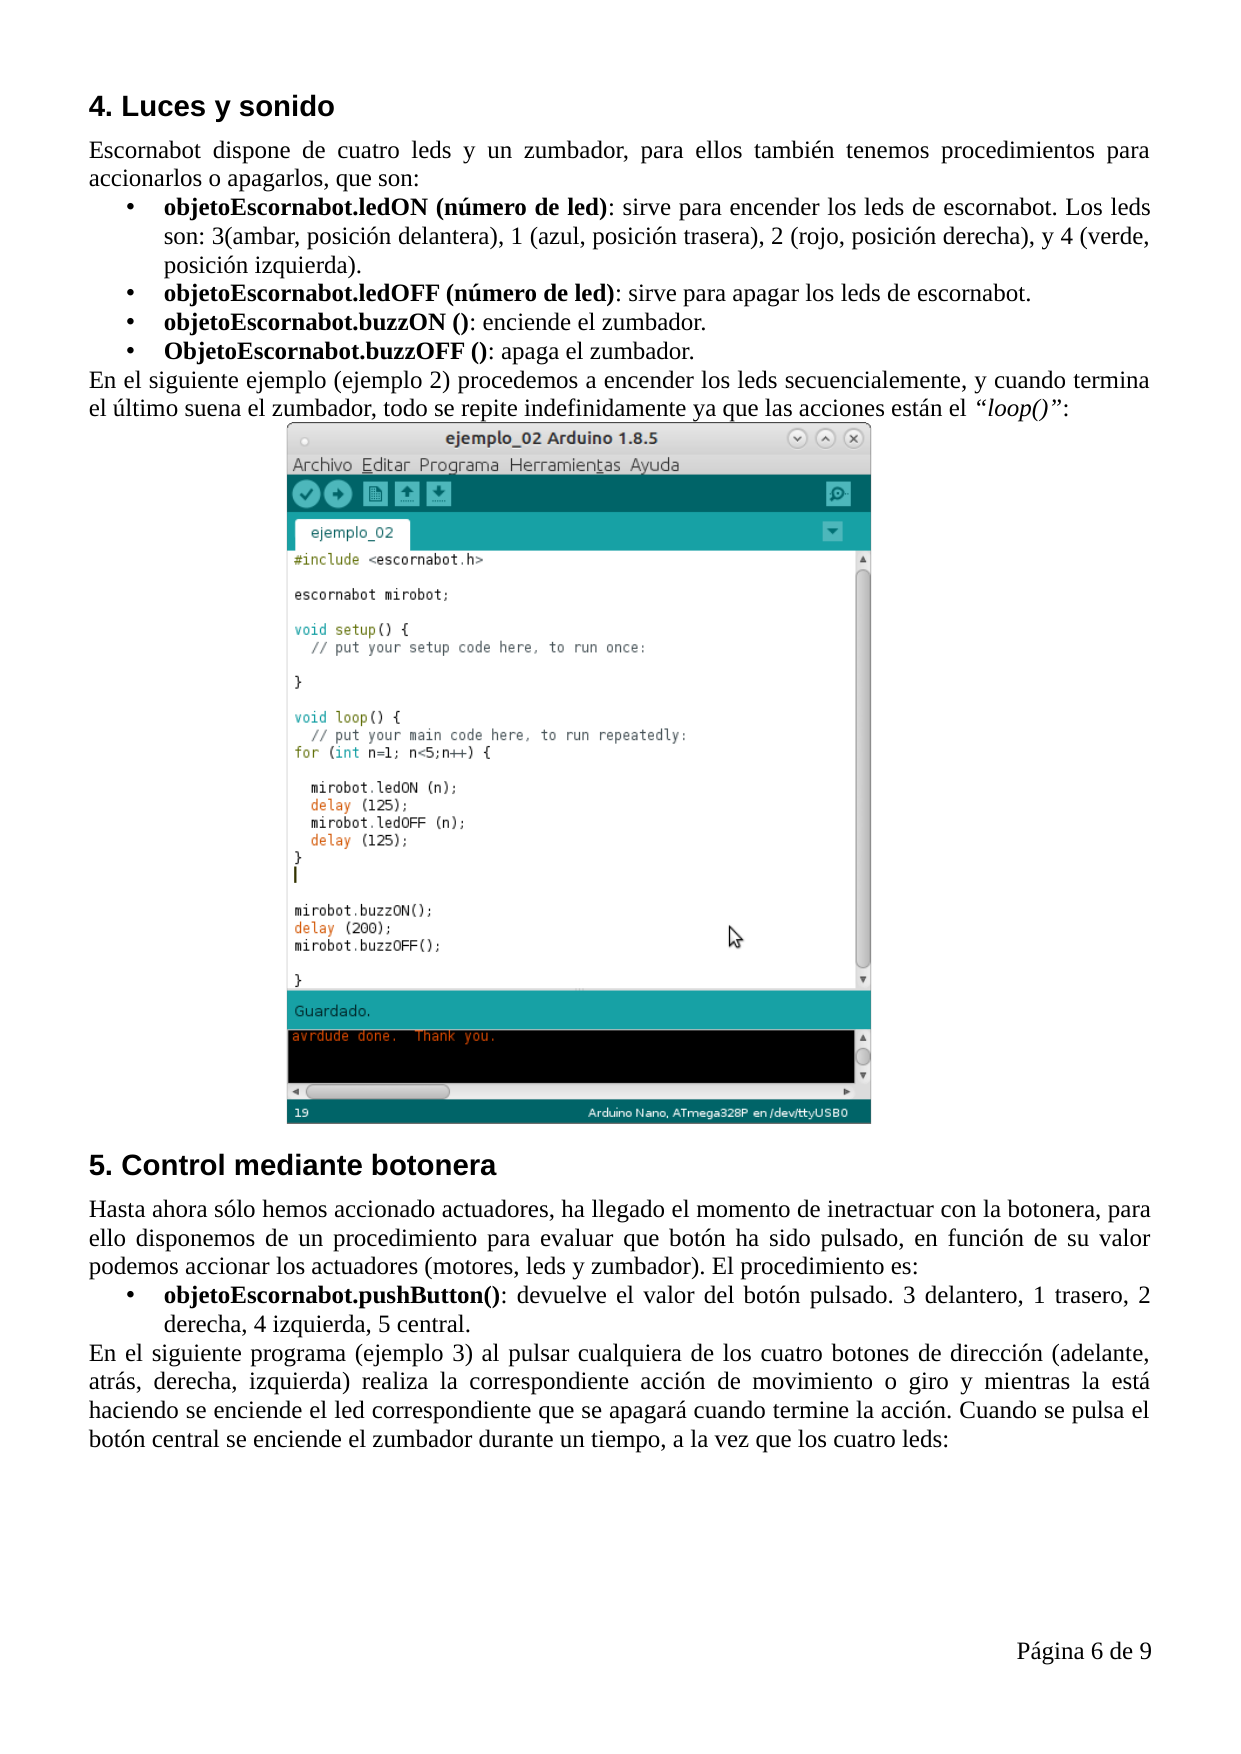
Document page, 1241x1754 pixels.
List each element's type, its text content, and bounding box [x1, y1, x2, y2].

text Hasta ahora sólo hemos accionado actuadores, ha llegado el momento de inetractuar con la botonera, para ello disponemos de un procedimiento para evaluar que botón ha sido pulsado, en función de su valor podemos accionar los actuadores (motores, leds y zumbador). El procedimiento es: [88, 1194, 1152, 1280]
text En el siguiente programa (ejemplo 3) al pulsar cualquiera de los cuatro botones de dirección (adelante, atrás, derecha, izquierda) realiza la correspondiente acción de movimiento o giro y mientras la está haciendo se enciende el led correspondiente que se apagará cuando termine la acción. Cuando se pulsa el botón central se enciende el zumbador durante un tiempo, a la vez que los cuatro leds: [88, 1338, 1152, 1453]
list objetoEscornabot.pushButton(): devuelve el valor del botón pulsado. 3 delantero, 1 trasero, 2 derecha, 4 izquierda, 5 central. [126, 1280, 1152, 1338]
list objetoEscornabot.ledON (número de led): sirve para encender los leds de escornabot. Los leds son: 3(ambar, posición delantera), 1 (azul, posición trasera), 2 (rojo, posición derecha), y 4 (verde, posición izquierda). [126, 192, 1152, 278]
list objetoEscornabot.ledOFF (número de led): sirve para apagar los leds de escornabot. [126, 278, 1152, 307]
text Escornabot dispone de cuatro leds y un zumbador, para ellos también tenemos procedimientos para accionarlos o apagarlos, que son: [88, 135, 1152, 192]
list objetoEscornabot.buzzON (): enciende el zumbador. [126, 307, 1152, 336]
picture [286, 422, 872, 1124]
text En el siguiente ejemplo (ejemplo 2) procedemos a encender los leds secuencialemente, y cuando termina el último suena el zumbador, todo se repite indefinidamente ya que las acciones están el “loop()”: [88, 365, 1152, 422]
list ObjetoEscornabot.buzzOFF (): apaga el zumbador. [126, 336, 1152, 365]
subtitle 4. Luces y sonido [88, 88, 1152, 122]
subtitle 5. Control mediante botonera [88, 437, 1152, 1181]
